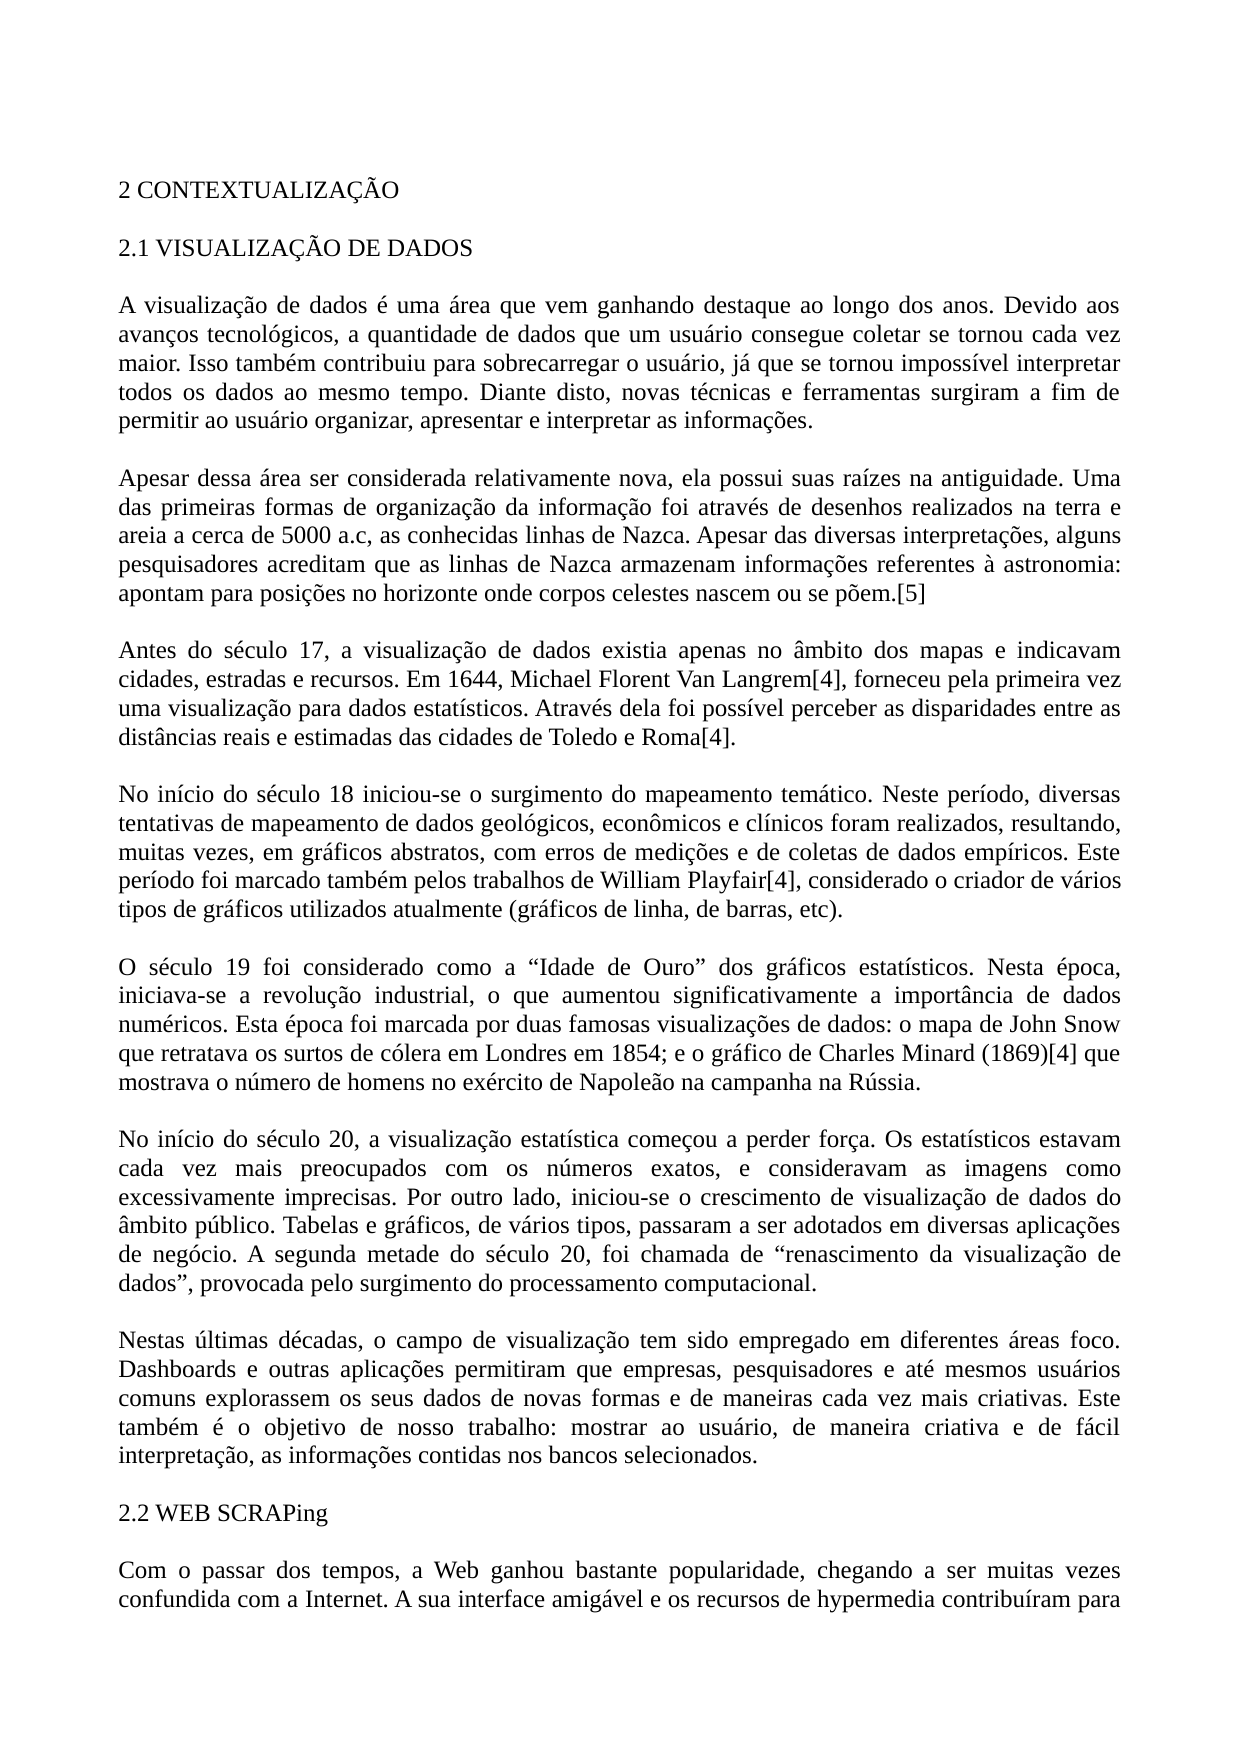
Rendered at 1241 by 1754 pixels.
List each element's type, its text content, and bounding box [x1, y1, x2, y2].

text Apesar dessa área ser considerada relativamente nova, ela possui suas raízes na antiguidade. Uma das primeiras formas de organização da informação foi através de desenhos realizados na terra e areia a cerca de 5000 a.c, as conhecidas linhas de Nazca. Apesar das diversas interpretações, alguns pesquisadores acreditam que as linhas de Nazca armazenam informações referentes à astronomia: apontam para posições no horizonte onde corpos celestes nascem ou se põem.[5] [118, 463, 1122, 607]
text No início do século 18 iniciou-se o surgimento do mapeamento temático. Neste período, diversas tentativas de mapeamento de dados geológicos, econômicos e clínicos foram realizados, resultando, muitas vezes, em gráficos abstratos, com erros de medições e de coletas de dados empíricos. Este período foi marcado também pelos trabalhos de William Playfair[4], considerado o criador de vários tipos de gráficos utilizados atualmente (gráficos de linha, de barras, etc). [118, 779, 1122, 923]
text Com o passar dos tempos, a Web ganhou bastante popularidade, chegando a ser muitas vezes confundida com a Internet. A sua interface amigável e os recursos de hypermedia contribuíram para [118, 1556, 1122, 1613]
text O século 19 foi considerado como a “Idade de Ouro” dos gráficos estatísticos. Nesta época, iniciava-se a revolução industrial, o que aumentou significativamente a importância de dados numéricos. Esta época foi marcada por duas famosas visualizações de dados: o mapa de John Snow que retratava os surtos de cólera em Londres em 1854; e o gráfico de Charles Minard (1869)[4] que mostrava o número de homens no exército de Napoleão na campanha na Rússia. [118, 952, 1122, 1096]
text 2.1 VISUALIZAÇÃO DE DADOS [118, 233, 1122, 262]
text 2.2 WEB SCRAPing [118, 1498, 1122, 1527]
text A visualização de dados é uma área que vem ganhando destaque ao longo dos anos. Devido aos avanços tecnológicos, a quantidade de dados que um usuário consegue coletar se tornou cada vez maior. Isso também contribuiu para sobrecarregar o usuário, já que se tornou impossível interpretar todos os dados ao mesmo tempo. Diante disto, novas técnicas e ferramentas surgiram a fim de permitir ao usuário organizar, apresentar e interpretar as informações. [118, 291, 1122, 434]
text 2 CONTEXTUALIZAÇÃO [118, 176, 1122, 204]
text No início do século 20, a visualização estatística começou a perder força. Os estatísticos estavam cada vez mais preocupados com os números exatos, e consideravam as imagens como excessivamente imprecisas. Por outro lado, iniciou-se o crescimento de visualização de dados do âmbito público. Tabelas e gráficos, de vários tipos, passaram a ser adotados em diversas aplicações de negócio. A segunda metade do século 20, foi chamada de “renascimento da visualização de dados”, provocada pelo surgimento do processamento computacional. [118, 1124, 1122, 1297]
text Antes do século 17, a visualização de dados existia apenas no âmbito dos mapas e indicavam cidades, estradas e recursos. Em 1644, Michael Florent Van Langrem[4], forneceu pela primeira vez uma visualização para dados estatísticos. Através dela foi possível perceber as disparidades entre as distâncias reais e estimadas das cidades de Toledo e Roma[4]. [118, 636, 1122, 751]
text Nestas últimas décadas, o campo de visualização tem sido empregado em diferentes áreas foco. Dashboards e outras aplicações permitiram que empresas, pesquisadores e até mesmos usuários comuns explorassem os seus dados de novas formas e de maneiras cada vez mais criativas. Este também é o objetivo de nosso trabalho: mostrar ao usuário, de maneira criativa e de fácil interpretação, as informações contidas nos bancos selecionados. [118, 1326, 1122, 1469]
